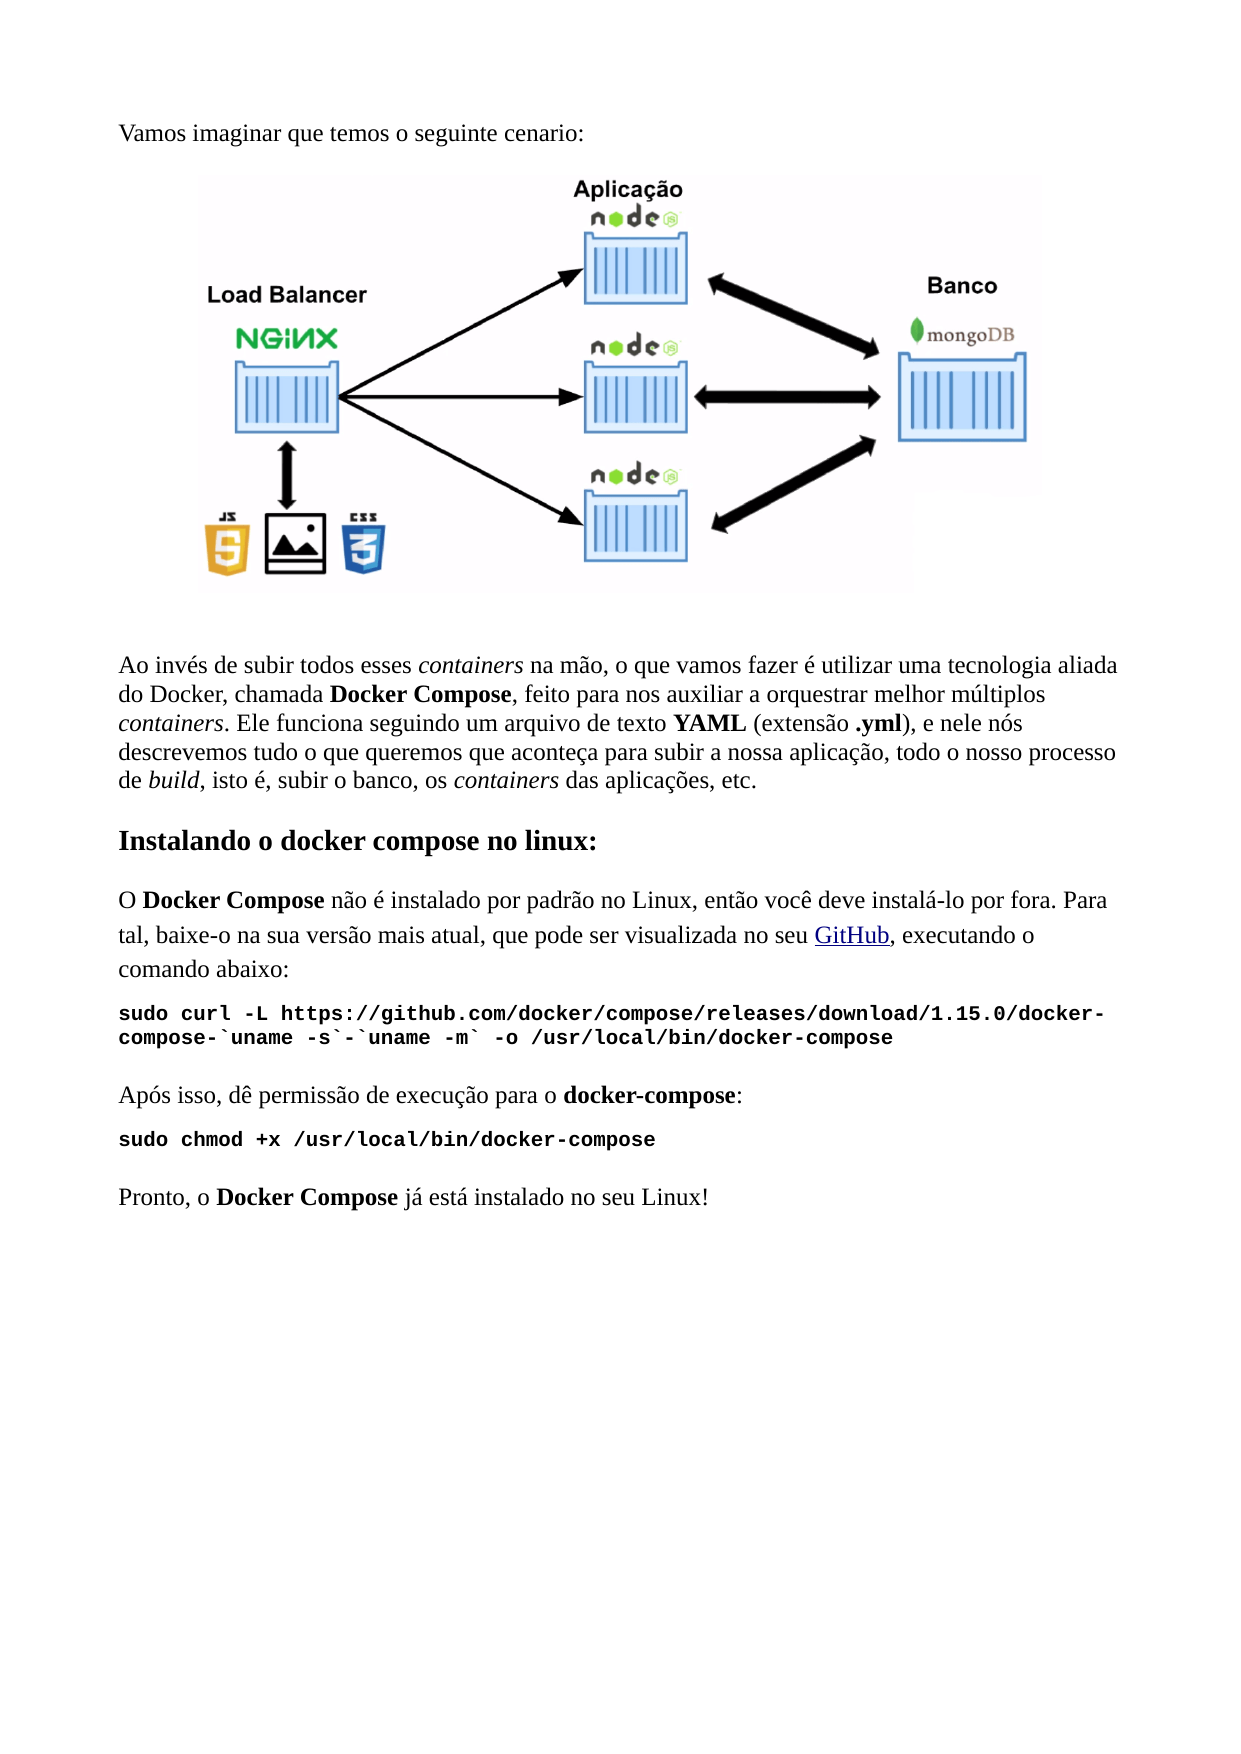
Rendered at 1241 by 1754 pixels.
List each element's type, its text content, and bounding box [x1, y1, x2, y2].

text sudo curl -L https://github.com/docker/compose/releases/download/1.15.0/docker-compose-`uname -s`-`uname -m` -o /usr/local/bin/docker-compose [118, 1003, 1122, 1051]
text Após isso, dê permissão de execução para o docker-compose: [118, 1080, 1122, 1109]
text Ao invés de subir todos esses containers na mão, o que vamos fazer é utilizar uma tecnologia aliada do Docker, chamada Docker Compose, feito para nos auxiliar a orquestrar melhor múltiplos containers. Ele funciona seguindo um arquivo de texto YAML (extensão .yml), e nele nós descrevemos tudo o que queremos que aconteça para subir a nossa aplicação, todo o nosso processo de build, isto é, subir o banco, os containers das aplicações, etc. [118, 650, 1122, 794]
text sudo chmod +x /usr/local/bin/docker-compose [118, 1129, 1122, 1153]
text O Docker Compose não é instalado por padrão no Linux, então você deve instalá-lo por fora. Para tal, baixe-o na sua versão mais atual, que pode ser visualizada no seu GitHub, executando o comando abaixo: [118, 885, 1122, 983]
text Vamos imaginar que temos o seguinte cenario: [118, 118, 1122, 147]
text Instalando o docker compose no linux: [118, 823, 1122, 856]
text Pronto, o Docker Compose já está instalado no seu Linux! [118, 1182, 1122, 1211]
picture [198, 175, 1043, 593]
